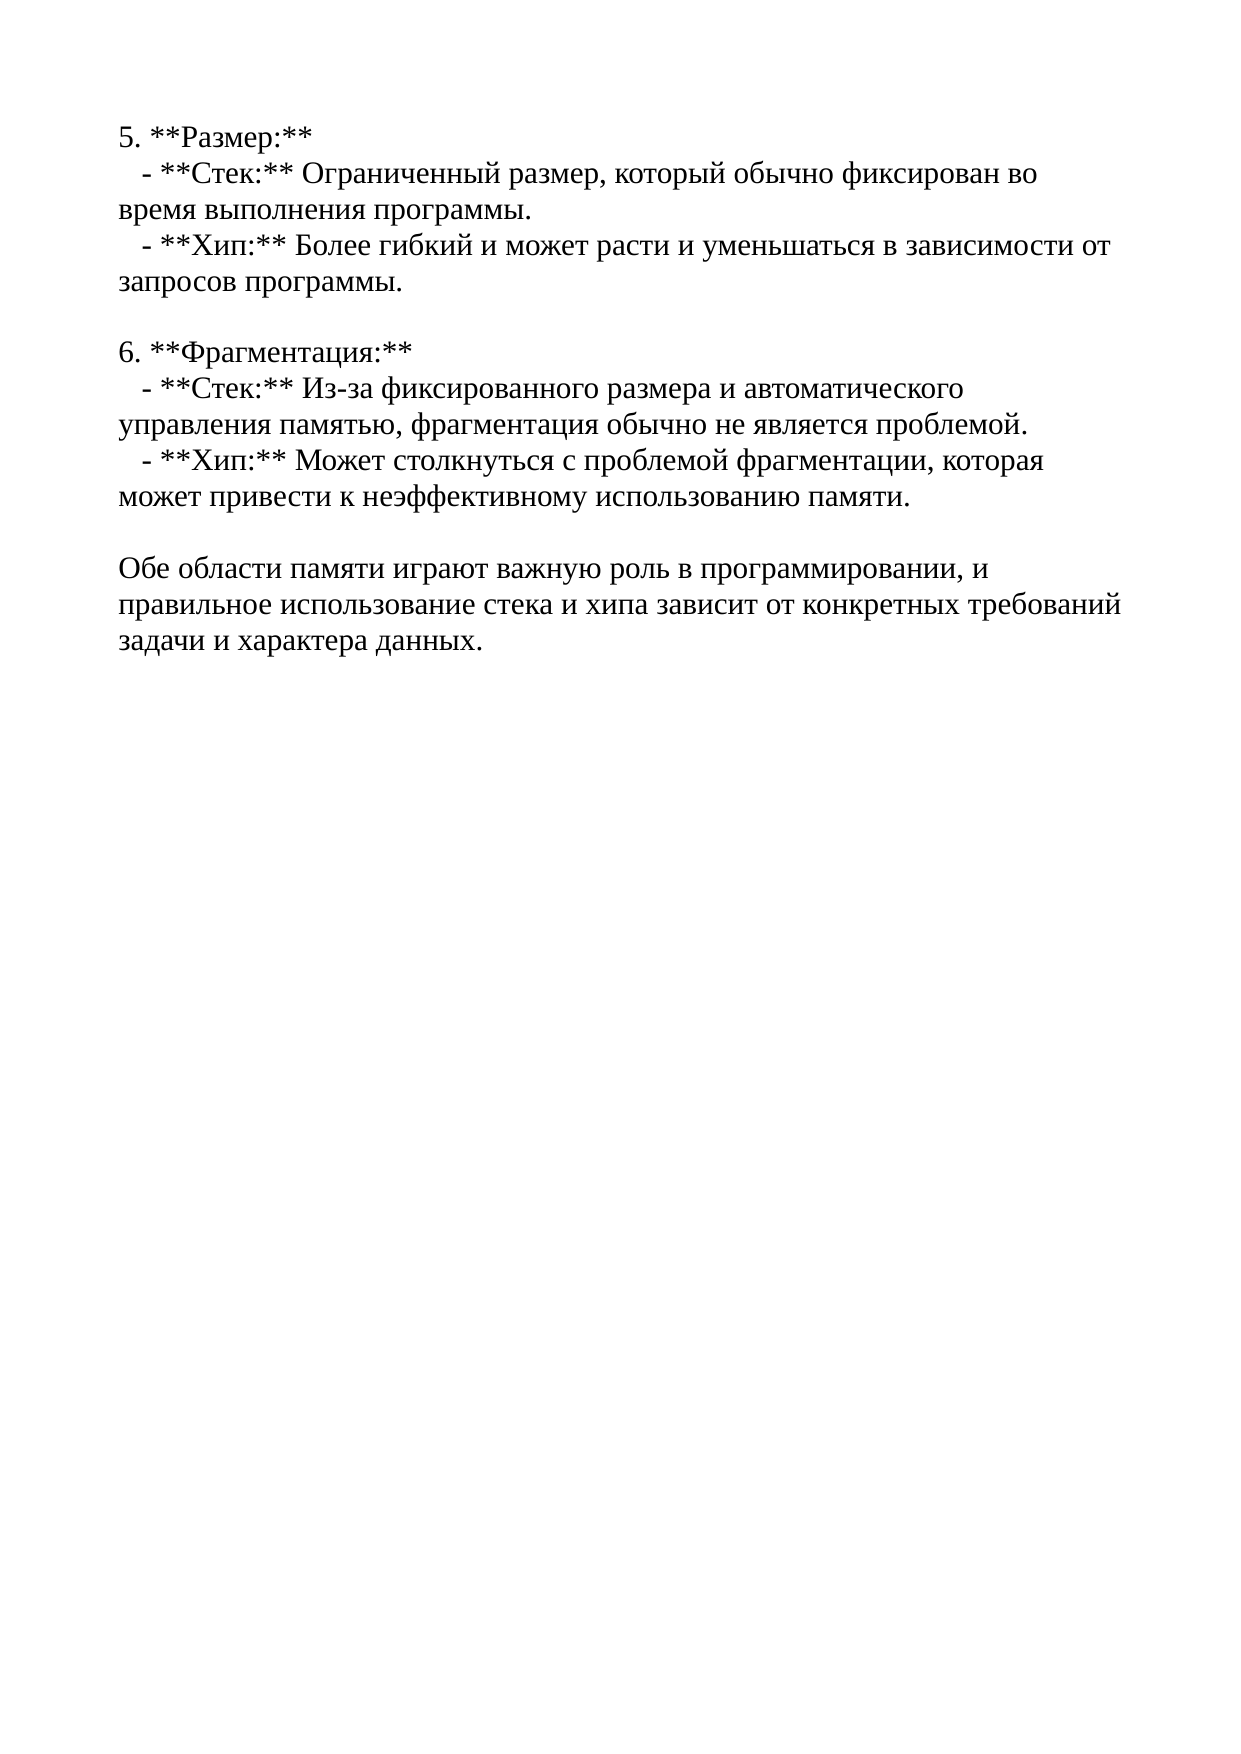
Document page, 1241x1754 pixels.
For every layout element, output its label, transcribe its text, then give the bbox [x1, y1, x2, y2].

text Обе области памяти играют важную роль в программировании, и правильное использование стека и хипа зависит от конкретных требований задачи и характера данных. [118, 549, 1122, 657]
text - **Стек:** Ограниченный размер, который обычно фиксирован во время выполнения программы. [118, 154, 1122, 226]
text - **Хип:** Может столкнуться с проблемой фрагментации, которая может привести к неэффективному использованию памяти. [118, 442, 1122, 513]
text - **Хип:** Более гибкий и может расти и уменьшаться в зависимости от запросов программы. [118, 226, 1122, 298]
text 6. **Фрагментация:** [118, 334, 1122, 370]
text 5. **Размер:** [118, 118, 1122, 154]
text - **Стек:** Из-за фиксированного размера и автоматического управления памятью, фрагментация обычно не является проблемой. [118, 370, 1122, 442]
